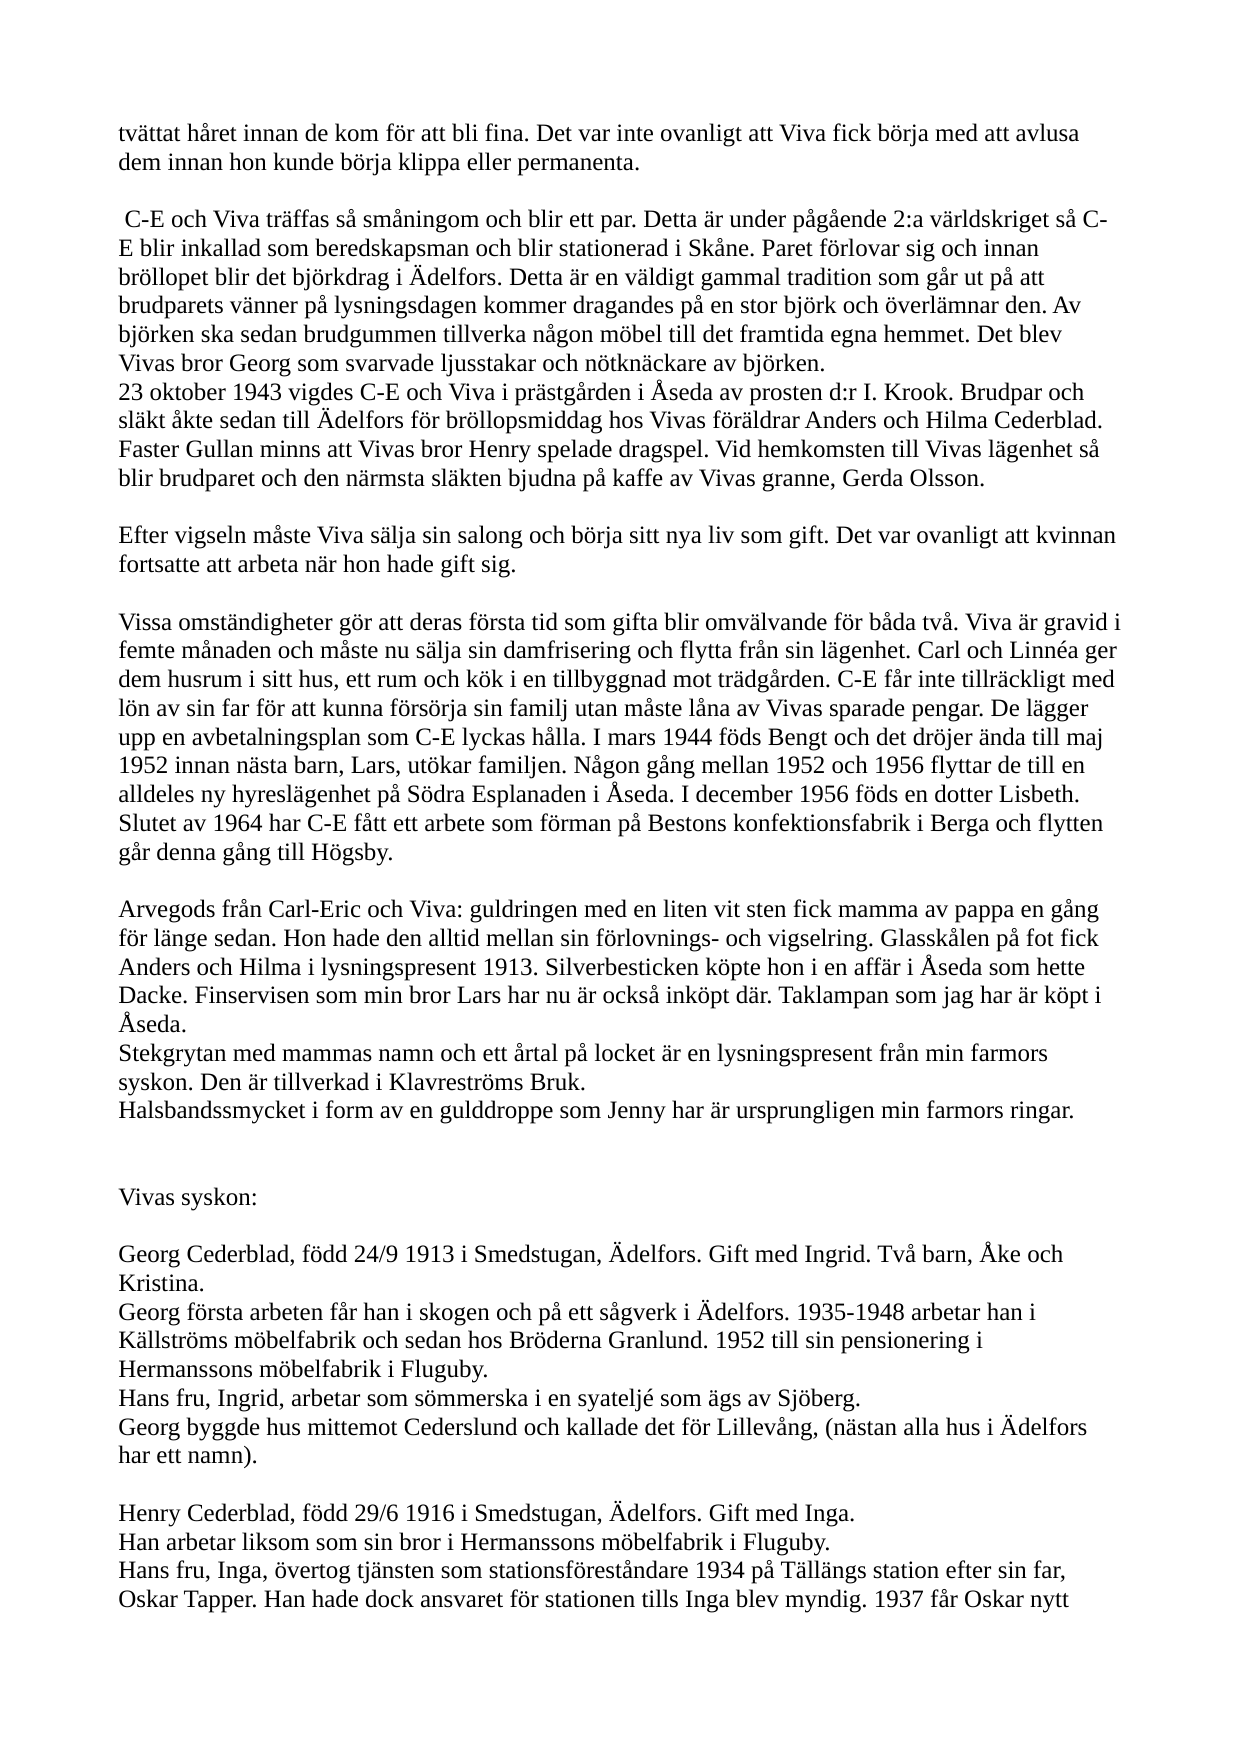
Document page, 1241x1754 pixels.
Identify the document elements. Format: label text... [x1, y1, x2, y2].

text Hans fru, Inga, övertog tjänsten som stationsföreståndare 1934 på Tällängs station efter sin far, Oskar Tapper. Han hade dock ansvaret för stationen tills Inga blev myndig. 1937 får Oskar nytt [118, 1556, 1122, 1613]
text Stekgrytan med mammas namn och ett årtal på locket är en lysningspresent från min farmors syskon. Den är tillverkad i Klavreströms Bruk. [118, 1038, 1122, 1096]
text Efter vigseln måste Viva sälja sin salong och börja sitt nya liv som gift. Det var ovanligt att kvinnan fortsatte att arbeta när hon hade gift sig. [118, 521, 1122, 578]
text Henry Cederblad, född 29/6 1916 i Smedstugan, Ädelfors. Gift med Inga. [118, 1498, 1122, 1527]
text Halsbandssmycket i form av en gulddroppe som Jenny har är ursprungligen min farmors ringar. [118, 1096, 1122, 1124]
text Hans fru, Ingrid, arbetar som sömmerska i en syateljé som ägs av Sjöberg. [118, 1383, 1122, 1412]
text Georg Cederblad, född 24/9 1913 i Smedstugan, Ädelfors. Gift med Ingrid. Två barn, Åke och Kristina. [118, 1239, 1122, 1297]
text Vissa omständigheter gör att deras första tid som gifta blir omvälvande för båda två. Viva är gravid i femte månaden och måste nu sälja sin damfrisering och flytta från sin lägenhet. Carl och Linnéa ger dem husrum i sitt hus, ett rum och kök i en tillbyggnad mot trädgården. C-E får inte tillräckligt med lön av sin far för att kunna försörja sin familj utan måste låna av Vivas sparade pengar. De lägger upp en avbetalningsplan som C-E lyckas hålla. I mars 1944 föds Bengt och det dröjer ända till maj 1952 innan nästa barn, Lars, utökar familjen. Någon gång mellan 1952 och 1956 flyttar de till en alldeles ny hyreslägenhet på Södra Esplanaden i Åseda. I december 1956 föds en dotter Lisbeth. [118, 607, 1122, 808]
text Vivas syskon: [118, 1182, 1122, 1211]
text Arvegods från Carl-Eric och Viva: guldringen med en liten vit sten fick mamma av pappa en gång för länge sedan. Hon hade den alltid mellan sin förlovnings- och vigselring. Glasskålen på fot fick Anders och Hilma i lysningspresent 1913. Silverbesticken köpte hon i en affär i Åseda som hette Dacke. Finservisen som min bror Lars har nu är också inköpt där. Taklampan som jag har är köpt i Åseda. [118, 894, 1122, 1038]
text 23 oktober 1943 vigdes C-E och Viva i prästgården i Åseda av prosten d:r I. Krook. Brudpar och släkt åkte sedan till Ädelfors för bröllopsmiddag hos Vivas föräldrar Anders och Hilma Cederblad. Faster Gullan minns att Vivas bror Henry spelade dragspel. Vid hemkomsten till Vivas lägenhet så blir brudparet och den närmsta släkten bjudna på kaffe av Vivas granne, Gerda Olsson. [118, 377, 1122, 492]
text Georg byggde hus mittemot Cederslund och kallade det för Lillevång, (nästan alla hus i Ädelfors har ett namn). [118, 1412, 1122, 1469]
text Han arbetar liksom som sin bror i Hermanssons möbelfabrik i Fluguby. [118, 1527, 1122, 1556]
text Slutet av 1964 har C-E fått ett arbete som förman på Bestons konfektionsfabrik i Berga och flytten går denna gång till Högsby. [118, 808, 1122, 866]
text Georg första arbeten får han i skogen och på ett sågverk i Ädelfors. 1935-1948 arbetar han i Källströms möbelfabrik och sedan hos Bröderna Granlund. 1952 till sin pensionering i Hermanssons möbelfabrik i Fluguby. [118, 1297, 1122, 1383]
text tvättat håret innan de kom för att bli fina. Det var inte ovanligt att Viva fick börja med att avlusa dem innan hon kunde börja klippa eller permanenta. [118, 118, 1122, 176]
text C-E och Viva träffas så småningom och blir ett par. Detta är under pågående 2:a världskriget så C-E blir inkallad som beredskapsman och blir stationerad i Skåne. Paret förlovar sig och innan bröllopet blir det björkdrag i Ädelfors. Detta är en väldigt gammal tradition som går ut på att brudparets vänner på lysningsdagen kommer dragandes på en stor björk och överlämnar den. Av björken ska sedan brudgummen tillverka någon möbel till det framtida egna hemmet. Det blev Vivas bror Georg som svarvade ljusstakar och nötknäckare av björken. [118, 204, 1122, 377]
